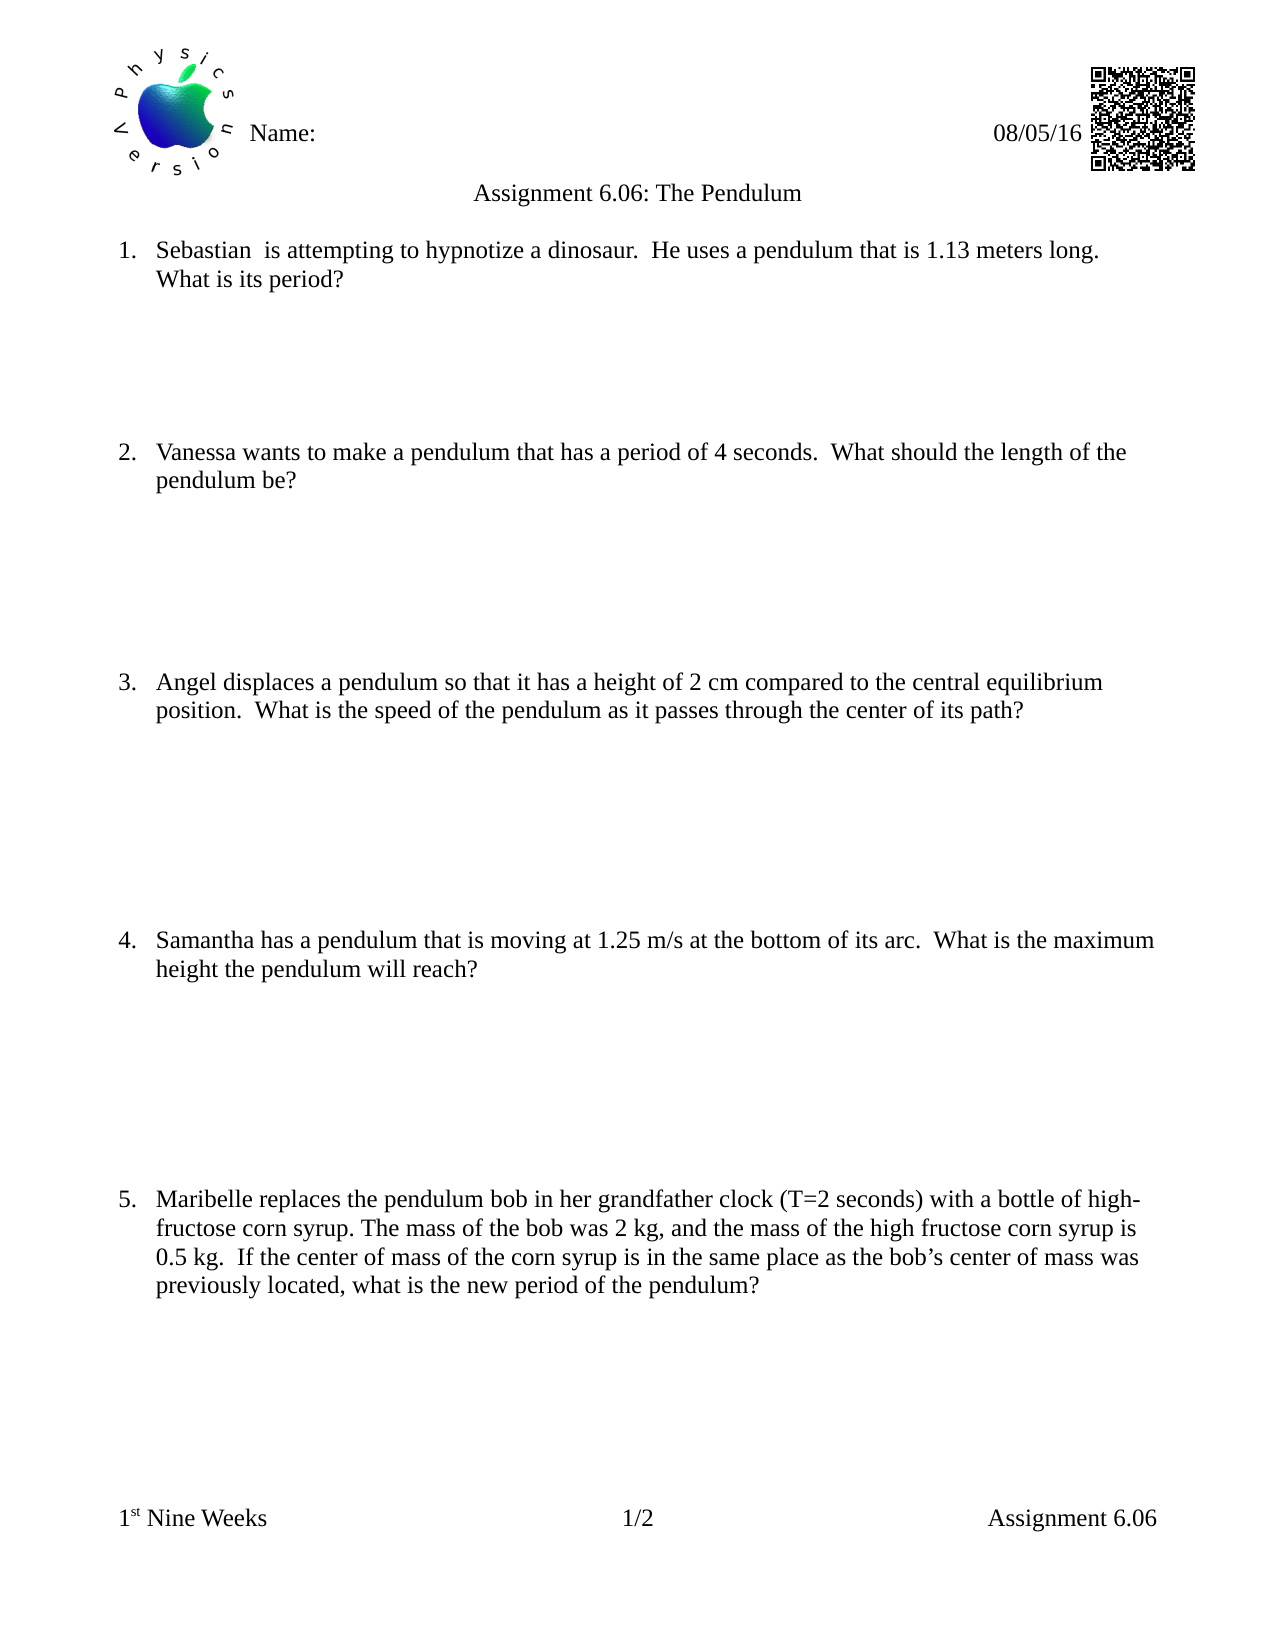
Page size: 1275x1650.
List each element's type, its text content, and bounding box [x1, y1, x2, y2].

list Samantha has a pendulum that is moving at 1.25 m/s at the bottom of its arc. What is the maximum height the pendulum will reach? [118, 926, 1157, 983]
text Assignment 6.06: The Pendulum [118, 176, 1157, 207]
list Vanessa wants to make a pendulum that has a period of 4 seconds. What should the length of the pendulum be? [118, 437, 1157, 494]
picture [113, 48, 234, 176]
list Maribelle replaces the pendulum bob in her grandfather clock (T=2 seconds) with a bottle of high-fructose corn syrup. The mass of the bob was 2 kg, and the mass of the high fructose corn syrup is 0.5 kg. If the center of mass of the corn syrup is in the same place as the bob’s center of mass was previously located, what is the new period of the pendulum? [118, 1184, 1157, 1299]
list Sebastian is attempting to hypnotize a dinosaur. He uses a pendulum that is 1.13 meters long. What is its period? [118, 236, 1157, 293]
picture [1082, 58, 1203, 179]
list Angel displaces a pendulum so that it has a height of 2 cm compared to the central equilibrium position. What is the speed of the pendulum as it passes through the center of its path? [118, 667, 1157, 724]
